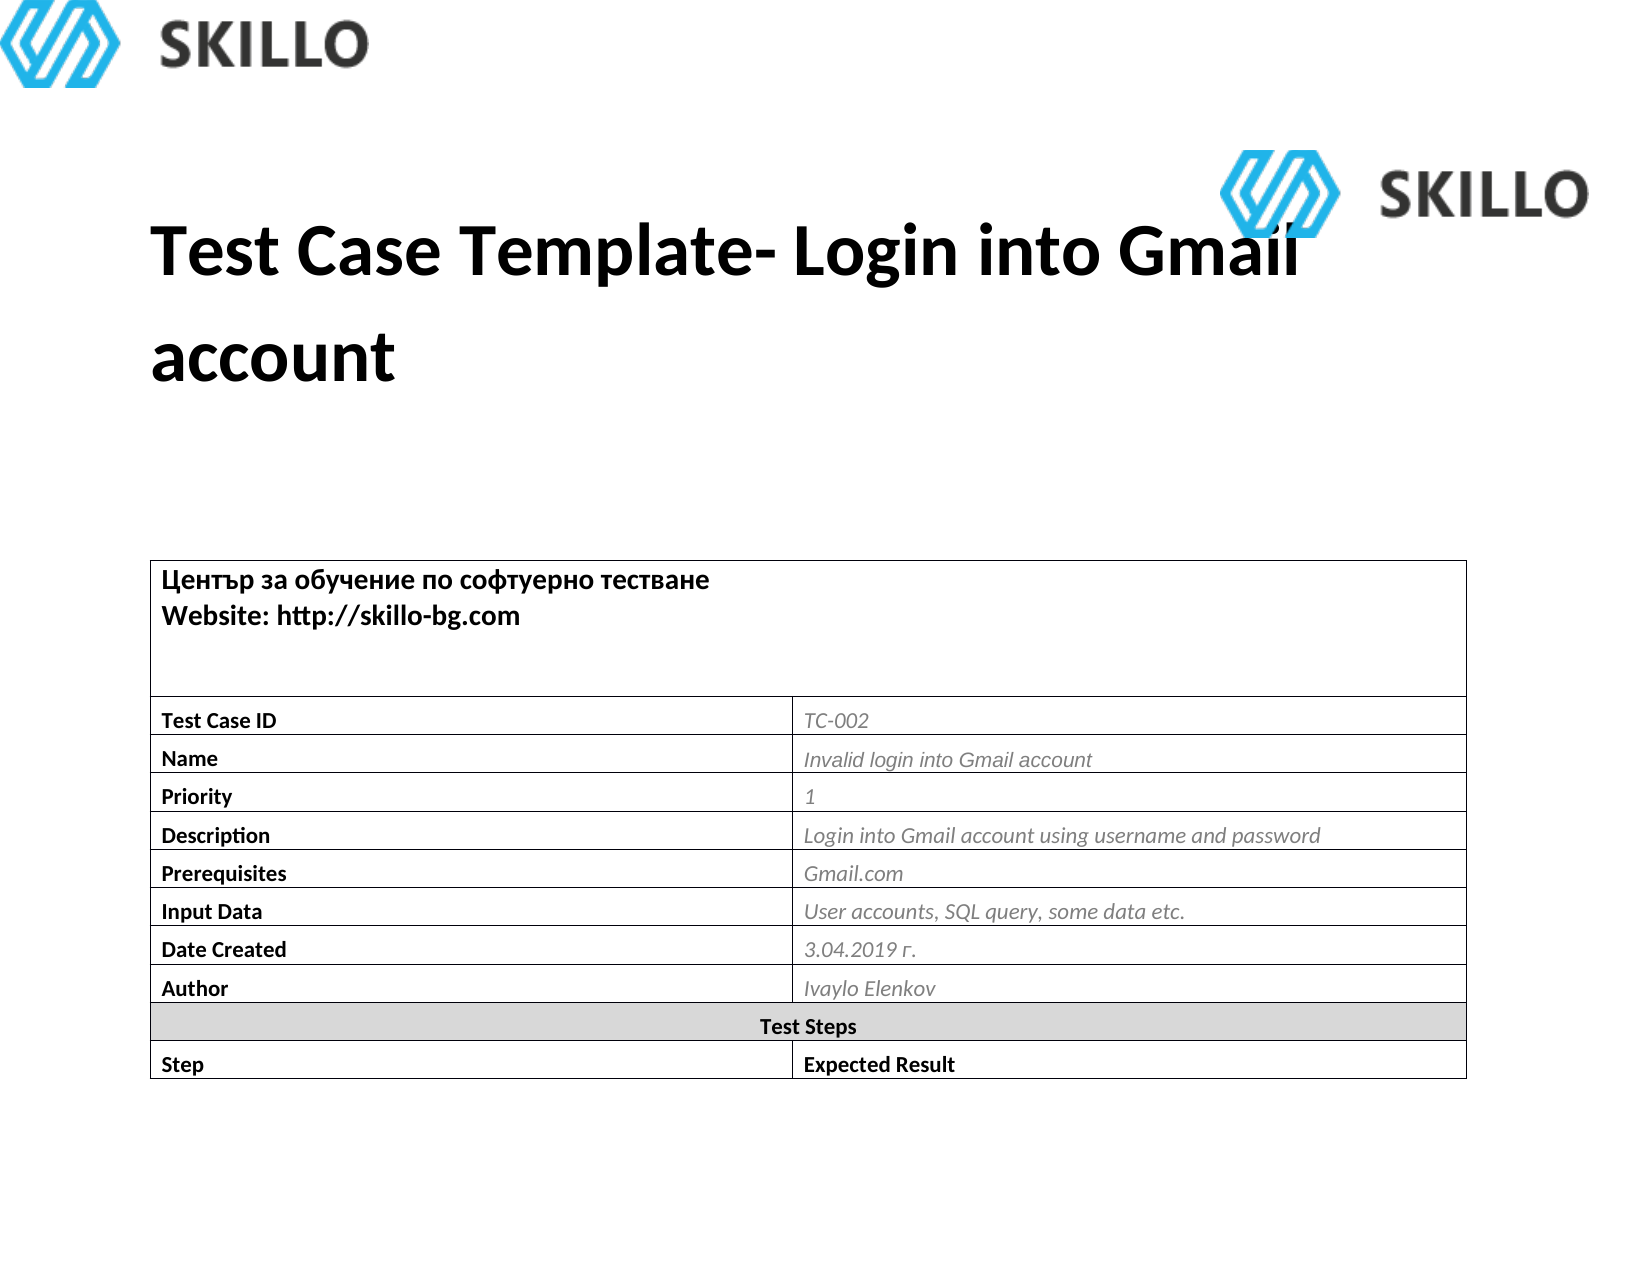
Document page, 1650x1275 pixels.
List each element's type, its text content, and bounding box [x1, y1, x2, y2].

table_cell Invalid login into Gmail account [793, 735, 1466, 772]
table_cell Ivaylo Elenkov [793, 965, 1466, 1002]
table_cell TC-002 [793, 697, 1466, 734]
table_cell Gmail.com [793, 850, 1466, 887]
table_cell Author [151, 965, 792, 1002]
table_header Център за обучение по софтуерно тестване Website: http://skillo-bg.com [151, 561, 1466, 696]
picture [1220, 150, 1589, 238]
table_cell Input Data [151, 888, 792, 925]
table_cell Step [151, 1041, 792, 1078]
text Test Case Template- Login into Gmail account [150, 203, 1500, 400]
table_cell Expected Result [793, 1041, 1466, 1078]
table_cell Login into Gmail account using username and password [793, 812, 1466, 849]
table_cell Prerequisites [151, 850, 792, 887]
table_cell Test Steps [151, 1003, 1466, 1040]
table_cell Priority [151, 773, 792, 811]
table_cell User accounts, SQL query, some data etc. [793, 888, 1466, 925]
table_cell 3.04.2019 г. [793, 926, 1466, 963]
table_cell Date Created [151, 926, 792, 963]
table_cell Test Case ID [151, 697, 792, 734]
table_cell Name [151, 735, 792, 772]
table_cell 1 [793, 773, 1466, 811]
table_cell Description [151, 812, 792, 849]
picture [0, 0, 369, 88]
